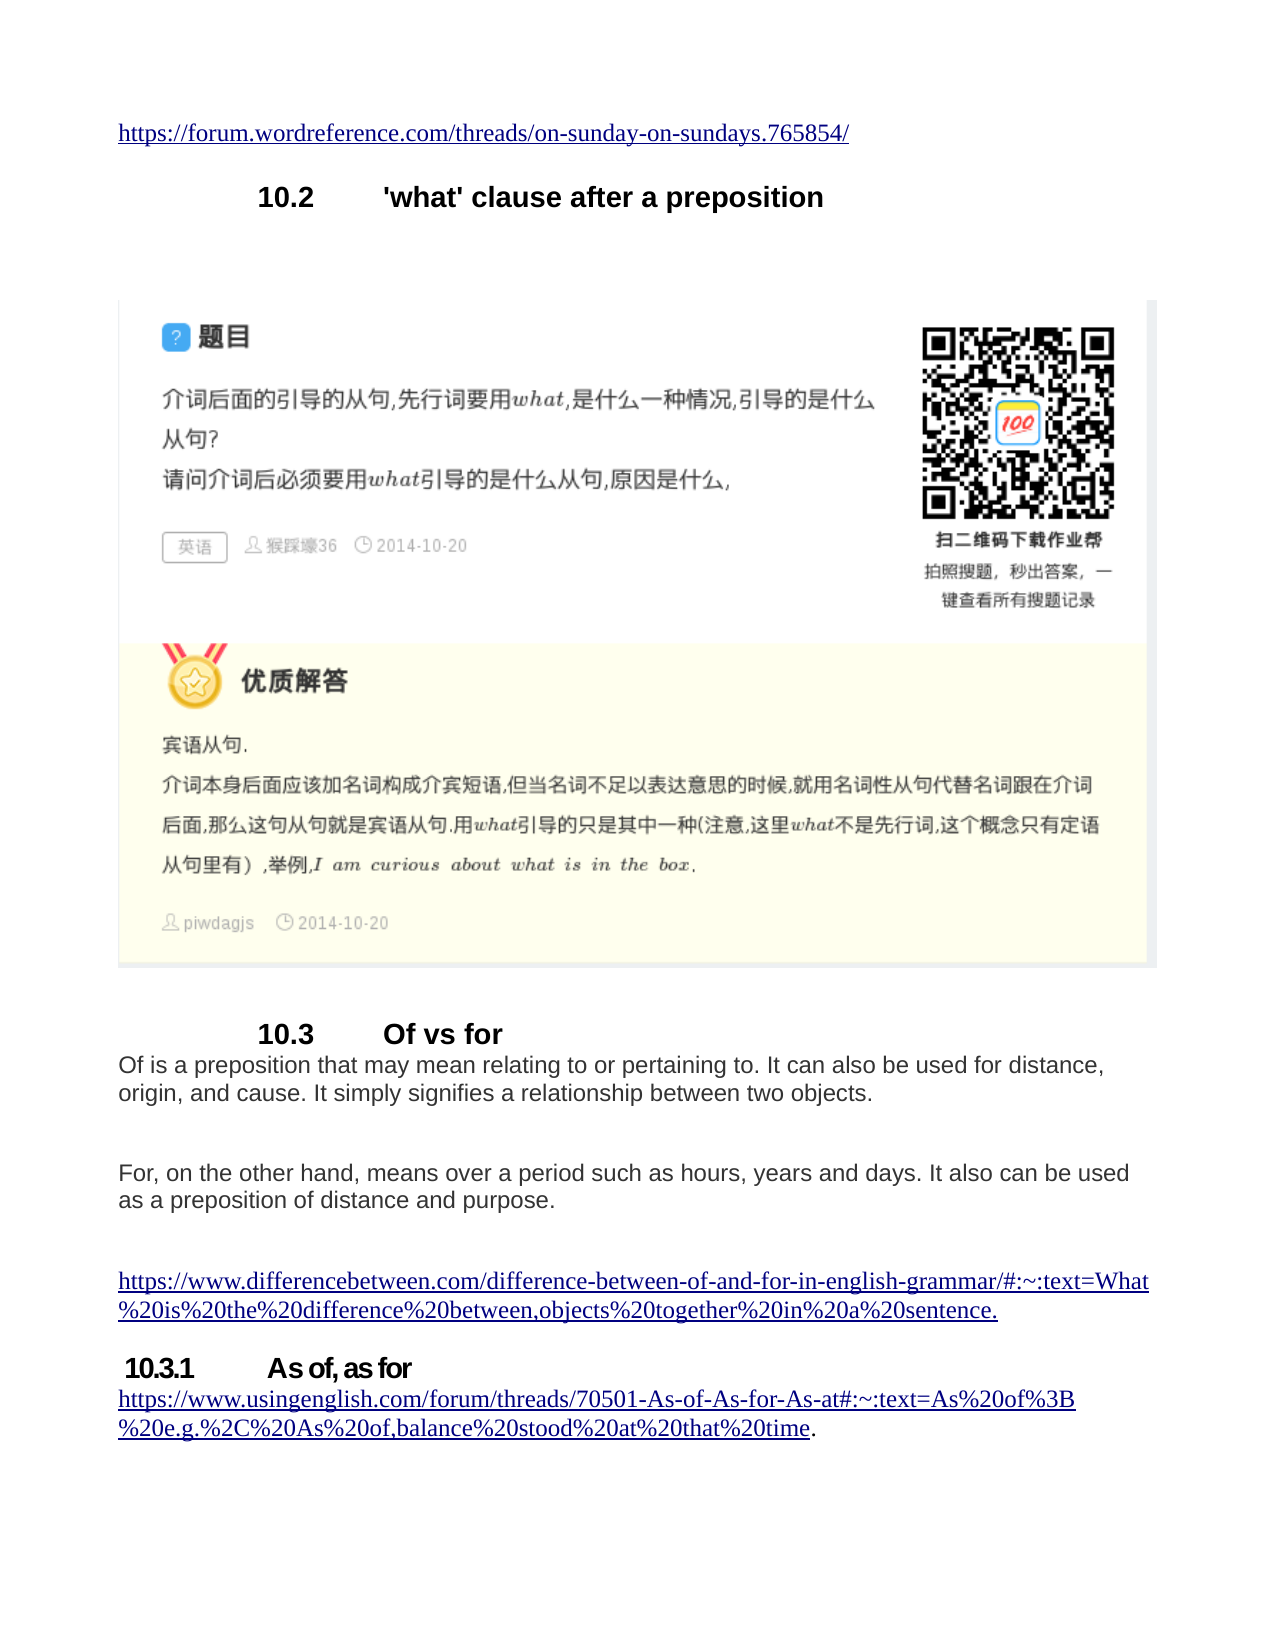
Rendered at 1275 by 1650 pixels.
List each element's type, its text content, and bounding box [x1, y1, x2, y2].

subtitle 'what' clause after a preposition [249, 180, 1157, 214]
text https://www.differencebetween.com/difference-between-of-and-for-in-english-grammar/#:~:text=What%20is%20the%20difference%20between,objects%20together%20in%20a%20sentence. [118, 1266, 1157, 1324]
text Of is a preposition that may mean relating to or pertaining to. It can also be used for distance, origin, and cause. It simply signifies a relationship between two objects. [118, 1051, 1157, 1106]
text For, on the other hand, means over a period such as hours, years and days. It also can be used as a preposition of distance and purpose. [118, 1159, 1157, 1214]
text https://www.usingenglish.com/forum/threads/70501-As-of-As-for-As-at#:~:text=As%20of%3B%20e.g.%2C%20As%20of,balance%20stood%20at%20that%20time. [118, 1384, 1157, 1442]
text https://forum.wordreference.com/threads/on-sunday-on-sundays.765854/ [118, 118, 1157, 147]
subtitle As of, as for [118, 1351, 1157, 1384]
subtitle Of vs for [249, 1017, 1157, 1051]
